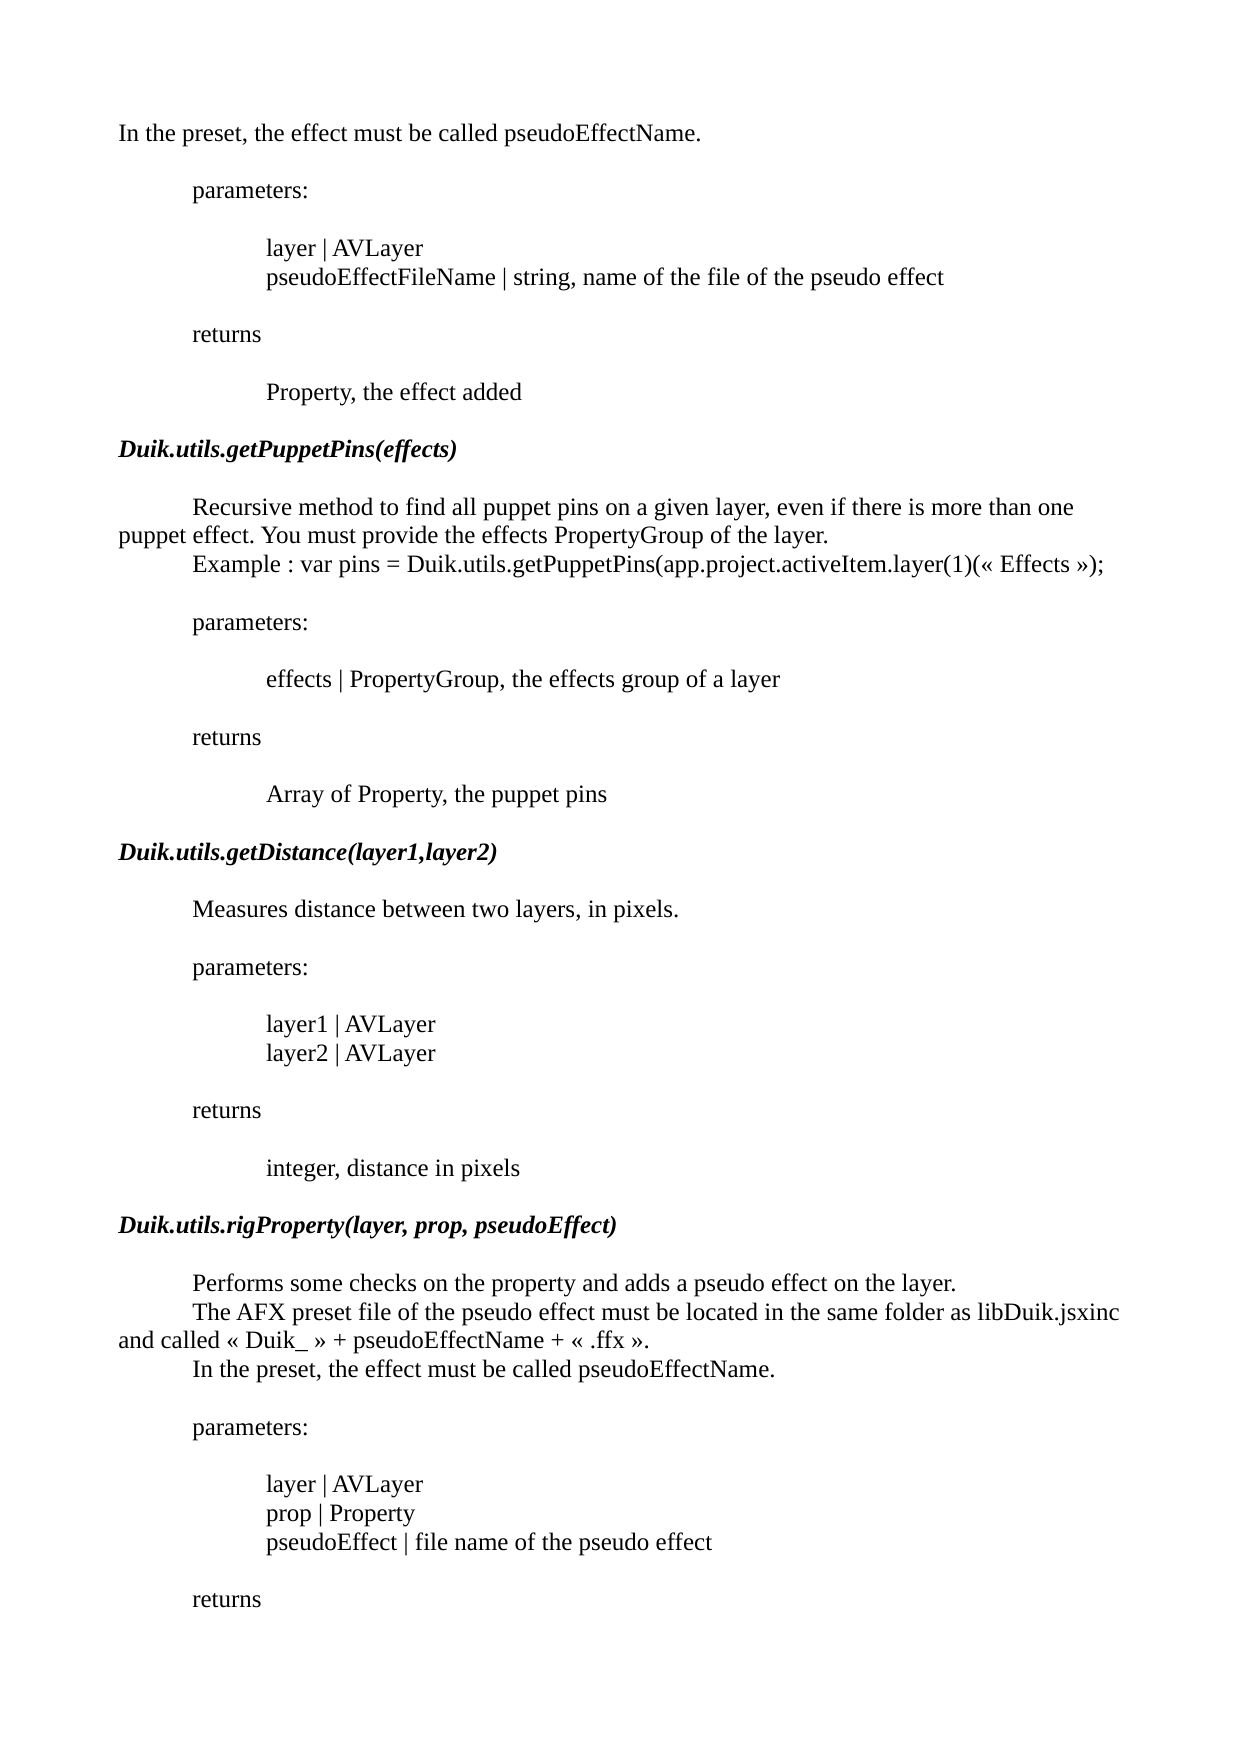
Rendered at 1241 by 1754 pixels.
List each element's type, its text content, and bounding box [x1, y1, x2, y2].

text parameters: [118, 1412, 1122, 1441]
text pseudoEffectFileName | string, name of the file of the pseudo effect [118, 262, 1122, 291]
text Example : var pins = Duik.utils.getPuppetPins(app.project.activeItem.layer(1)(« Effects »); [118, 549, 1122, 578]
text Duik.utils.rigProperty(layer, prop, pseudoEffect) [118, 1211, 1122, 1239]
text parameters: [118, 176, 1122, 204]
text Performs some checks on the property and adds a pseudo effect on the layer. [118, 1268, 1122, 1297]
text Duik.utils.getDistance(layer1,layer2) [118, 837, 1122, 866]
text pseudoEffect | file name of the pseudo effect [118, 1527, 1122, 1556]
text Array of Property, the puppet pins [118, 779, 1122, 808]
text layer | AVLayer [118, 233, 1122, 262]
text returns [118, 319, 1122, 348]
text integer, distance in pixels [118, 1153, 1122, 1182]
text In the preset, the effect must be called pseudoEffectName. [118, 118, 1122, 147]
text Recursive method to find all puppet pins on a given layer, even if there is more than one puppet effect. You must provide the effects PropertyGroup of the layer. [118, 492, 1122, 549]
text parameters: [118, 952, 1122, 981]
text layer2 | AVLayer [118, 1038, 1122, 1067]
text Property, the effect added [118, 377, 1122, 406]
text effects | PropertyGroup, the effects group of a layer [118, 664, 1122, 693]
text returns [118, 722, 1122, 751]
text Duik.utils.getPuppetPins(effects) [118, 434, 1122, 463]
text layer1 | AVLayer [118, 1009, 1122, 1038]
text Measures distance between two layers, in pixels. [118, 894, 1122, 923]
text parameters: [118, 607, 1122, 636]
text returns [118, 1584, 1122, 1613]
text The AFX preset file of the pseudo effect must be located in the same folder as libDuik.jsxinc and called « Duik_ » + pseudoEffectName + « .ffx ». [118, 1297, 1122, 1354]
text prop | Property [118, 1498, 1122, 1527]
text returns [118, 1096, 1122, 1124]
text In the preset, the effect must be called pseudoEffectName. [118, 1354, 1122, 1383]
text layer | AVLayer [118, 1469, 1122, 1498]
